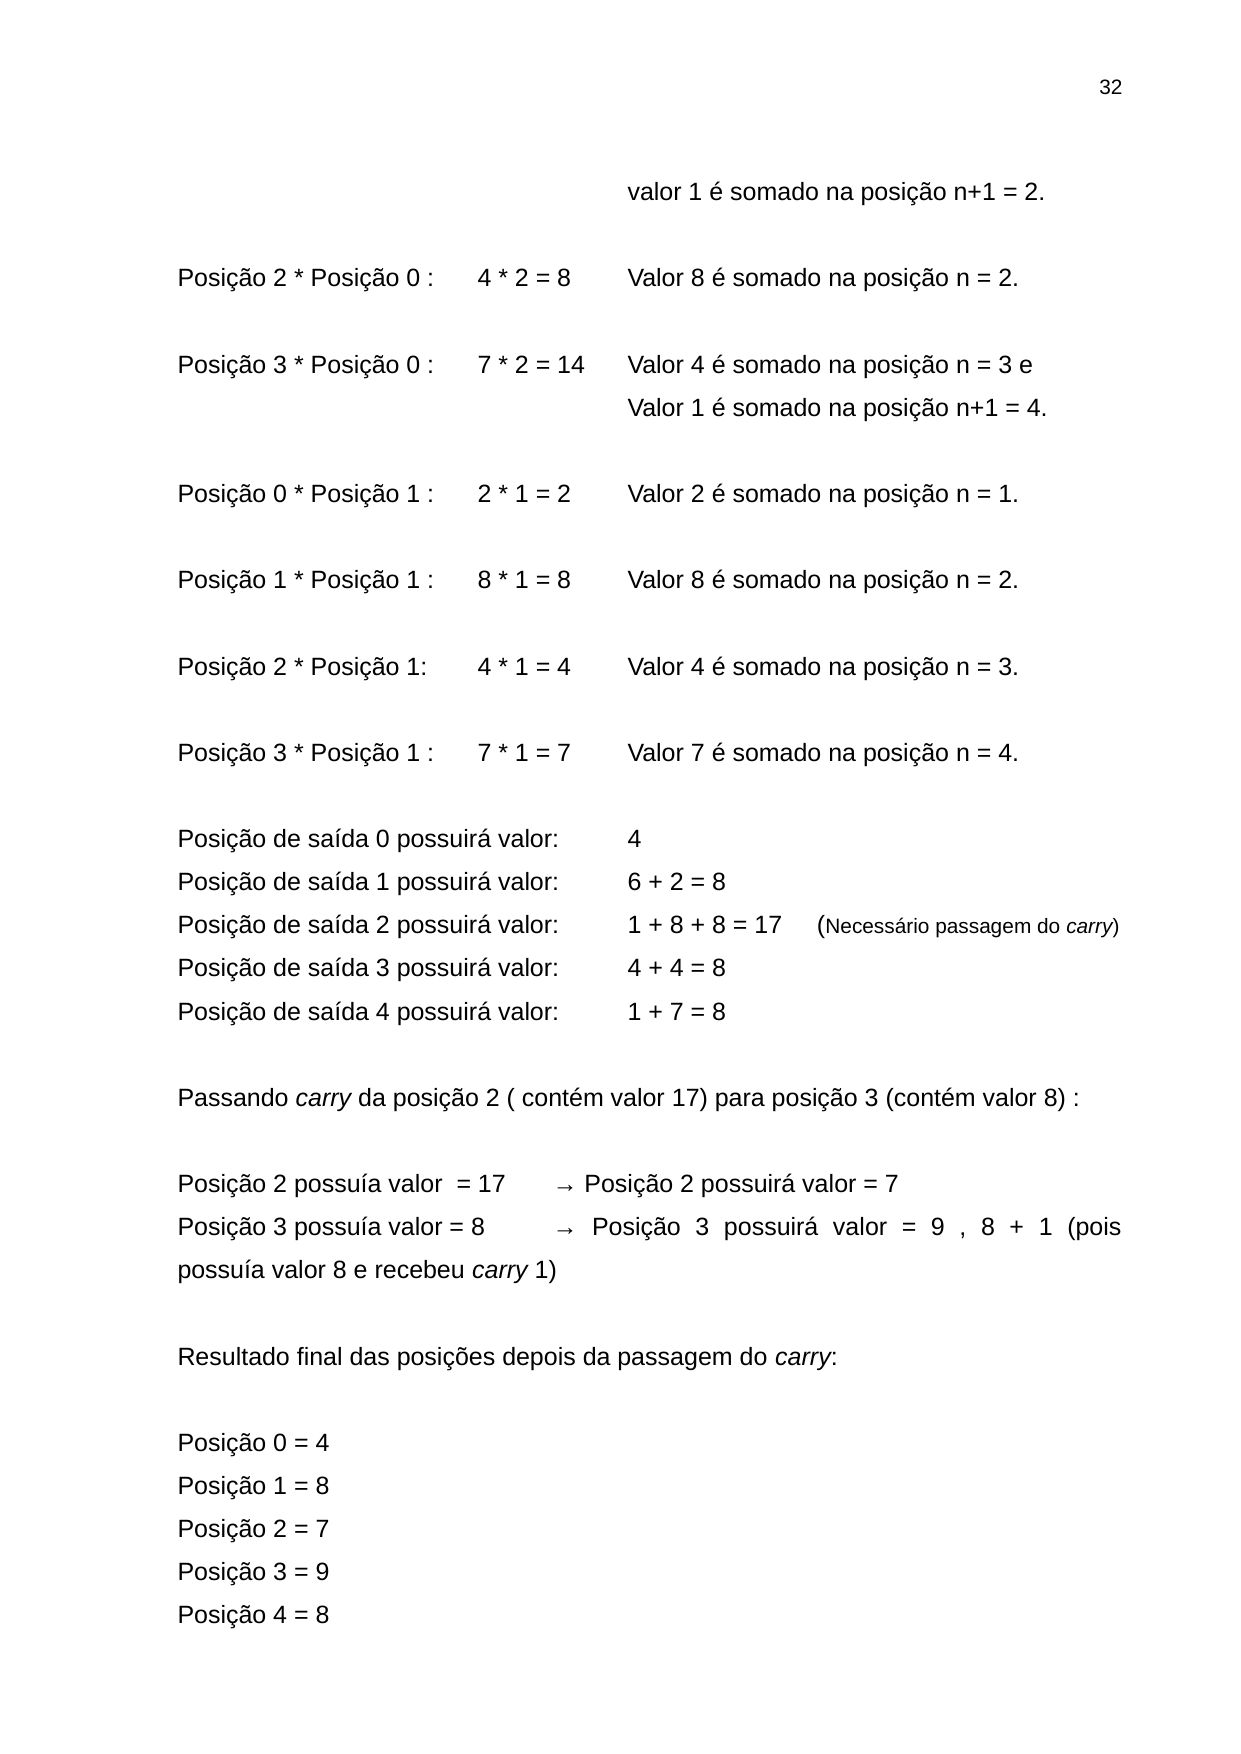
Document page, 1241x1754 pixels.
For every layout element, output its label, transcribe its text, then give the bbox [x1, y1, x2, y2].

text Posição de saída 0 possuirá valor: 4 [177, 824, 1122, 853]
text Posição 2 = 7 [177, 1514, 1122, 1543]
text Valor 1 é somado na posição n+1 = 4. [627, 393, 1122, 422]
text Posição de saída 3 possuirá valor: 4 + 4 = 8 [177, 953, 1122, 982]
text Posição de saída 2 possuirá valor: 1 + 8 + 8 = 17 (Necessário passagem do carry) [177, 910, 1122, 939]
text Posição 3 * Posição 1 : 7 * 1 = 7 Valor 7 é somado na posição n = 4. [177, 738, 1122, 767]
text Posição 2 * Posição 0 : 4 * 2 = 8 Valor 8 é somado na posição n = 2. [177, 263, 1122, 292]
text valor 1 é somado na posição n+1 = 2. [552, 177, 1122, 206]
text Posição 0 = 4 [177, 1428, 1122, 1457]
text Posição 0 * Posição 1 : 2 * 1 = 2 Valor 2 é somado na posição n = 1. [177, 479, 1122, 508]
text Posição de saída 4 possuirá valor: 1 + 7 = 8 [177, 997, 1122, 1025]
text Posição de saída 1 possuirá valor: 6 + 2 = 8 [177, 867, 1122, 896]
text Posição 3 possuía valor = 8 → Posição 3 possuirá valor = 9 , 8 + 1 (pois possuía valor 8 e recebeu carry 1) [177, 1212, 1122, 1284]
text Posição 3 = 9 [177, 1557, 1122, 1586]
text Posição 1 = 8 [177, 1471, 1122, 1500]
text Posição 1 * Posição 1 : 8 * 1 = 8 Valor 8 é somado na posição n = 2. [177, 565, 1122, 594]
text Posição 3 * Posição 0 : 7 * 2 = 14 Valor 4 é somado na posição n = 3 e [177, 350, 1122, 378]
text Posição 2 * Posição 1: 4 * 1 = 4 Valor 4 é somado na posição n = 3. [177, 652, 1122, 680]
text Passando carry da posição 2 ( contém valor 17) para posição 3 (contém valor 8) : [177, 1083, 1122, 1112]
text Resultado final das posições depois da passagem do carry: [177, 1342, 1122, 1370]
text Posição 4 = 8 [177, 1600, 1122, 1629]
text Posição 2 possuía valor = 17 → Posição 2 possuirá valor = 7 [177, 1169, 1122, 1198]
